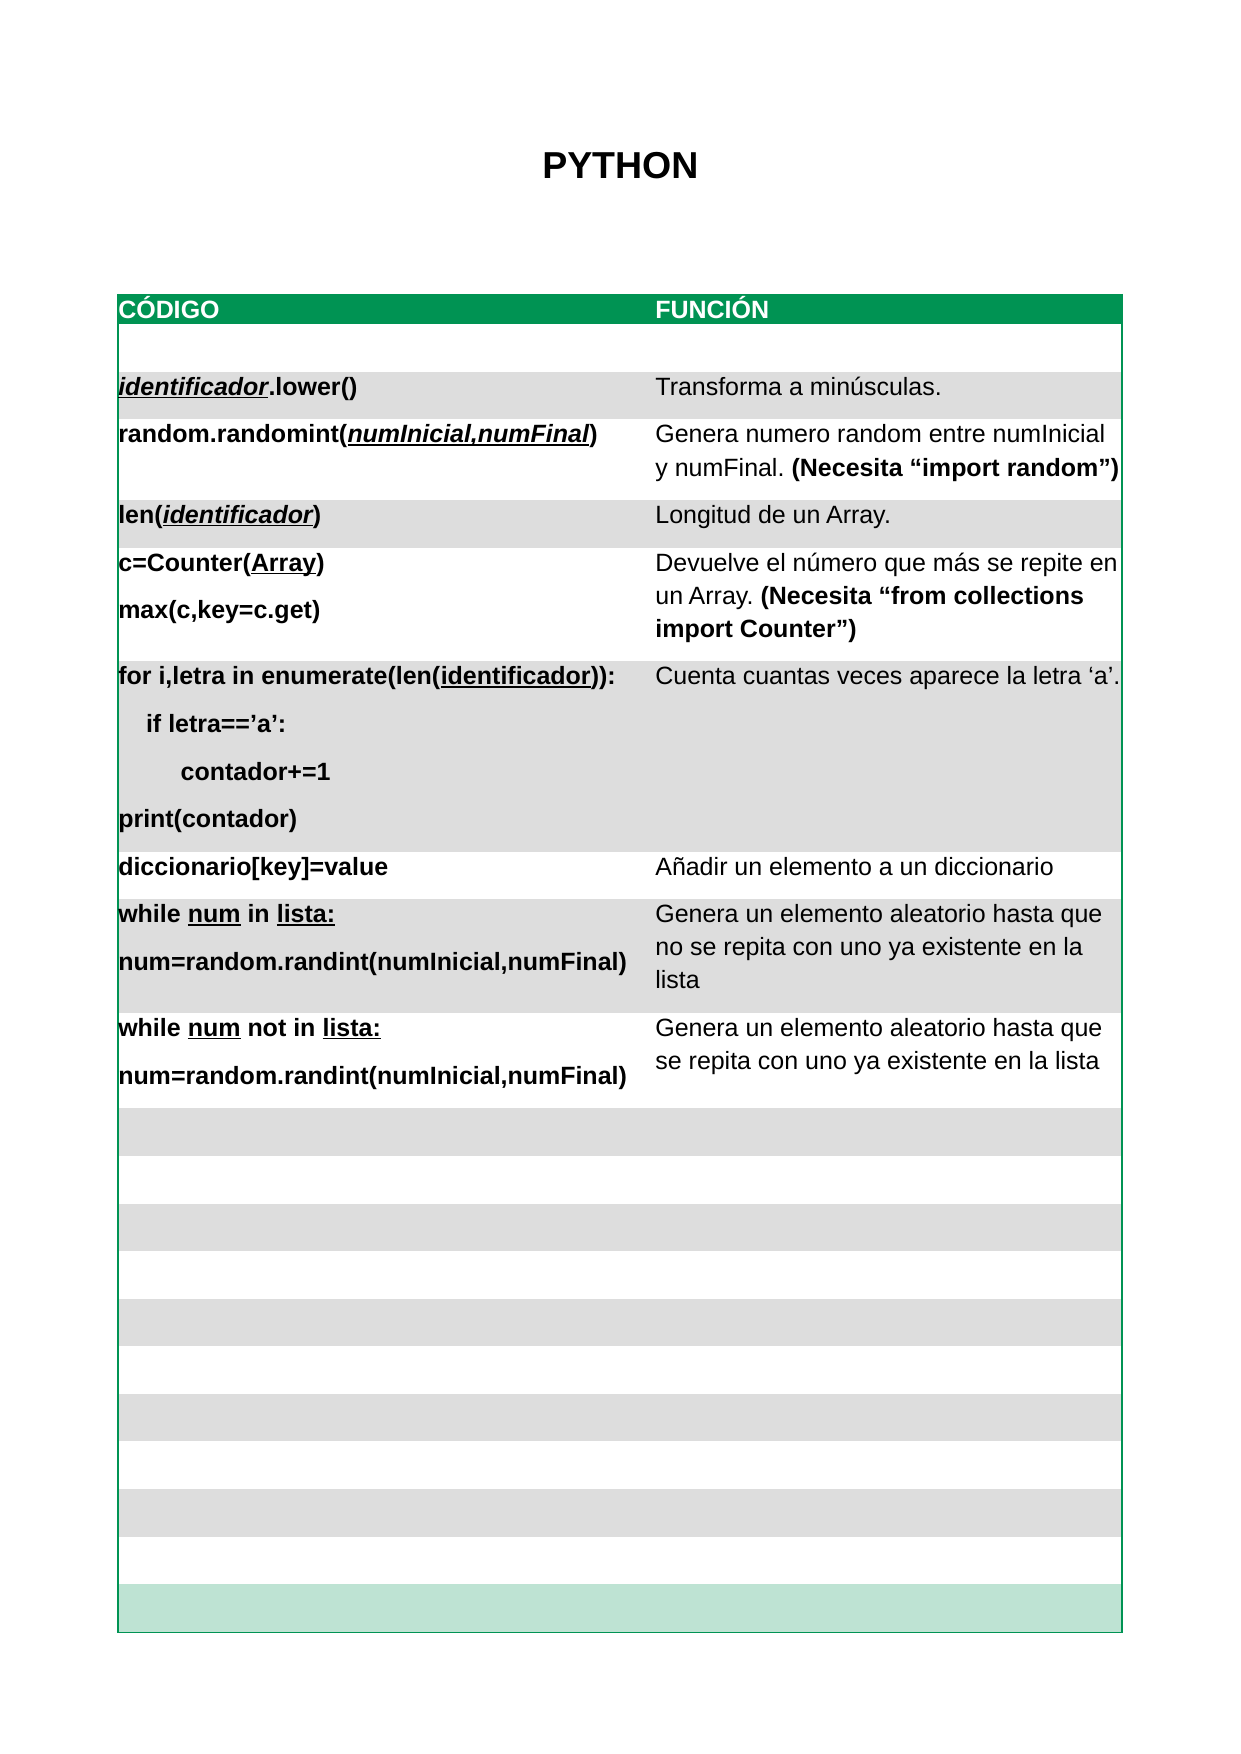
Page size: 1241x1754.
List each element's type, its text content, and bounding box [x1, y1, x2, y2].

table_cell [655, 1156, 1121, 1203]
table_cell [655, 1394, 1121, 1441]
table_cell [119, 324, 655, 372]
table_cell [655, 1204, 1121, 1251]
table_cell [655, 1108, 1121, 1156]
table_header FUNCIÓN [655, 296, 1121, 324]
table_cell [655, 1537, 1121, 1584]
table_cell Genera numero random entre numInicial y numFinal. (Necesita “import random”) [655, 420, 1121, 500]
table_cell [119, 1251, 655, 1299]
table_cell random.randomint(numInicial,numFinal) [119, 420, 655, 500]
table_cell identificador.lower() [119, 372, 655, 419]
table_cell [655, 1299, 1121, 1346]
table_cell Longitud de un Array. [655, 500, 1121, 548]
table_cell while num in lista: num=random.randint(numInicial,numFinal) [119, 899, 655, 1013]
table_cell Añadir un elemento a un diccionario [655, 852, 1121, 899]
subtitle PYTHON [118, 143, 1122, 186]
table_cell [119, 1204, 655, 1251]
table_cell while num not in lista: num=random.randint(numInicial,numFinal) [119, 1013, 655, 1108]
table_cell diccionario[key]=value [119, 852, 655, 899]
table_cell Devuelve el número que más se repite en un Array. (Necesita “from collections import Counter”) [655, 548, 1121, 661]
table_cell Genera un elemento aleatorio hasta que se repita con uno ya existente en la lista [655, 1013, 1121, 1108]
table_cell [119, 1394, 655, 1441]
table_header CÓDIGO [119, 296, 655, 324]
table_cell [655, 324, 1121, 372]
table_cell for i,letra in enumerate(len(identificador)): if letra==’a’: contador+=1 print(contador) [119, 661, 655, 852]
table_cell Transforma a minúsculas. [655, 372, 1121, 419]
table_cell [119, 1489, 655, 1537]
table_cell c=Counter(Array) max(c,key=c.get) [119, 548, 655, 661]
table_cell [119, 1537, 655, 1584]
table_cell Genera un elemento aleatorio hasta que no se repita con uno ya existente en la lista [655, 899, 1121, 1013]
table_cell [655, 1441, 1121, 1489]
table_cell [655, 1251, 1121, 1299]
table_cell [119, 1441, 655, 1489]
table_cell [119, 1108, 655, 1156]
table_cell [119, 1156, 655, 1203]
table_cell len(identificador) [119, 500, 655, 548]
table_cell [119, 1299, 655, 1346]
table_cell [655, 1489, 1121, 1537]
table_cell [119, 1346, 655, 1394]
table_cell [119, 1584, 655, 1632]
table_cell Cuenta cuantas veces aparece la letra ‘a’. [655, 661, 1121, 852]
table_cell [655, 1346, 1121, 1394]
table_cell [655, 1584, 1121, 1632]
